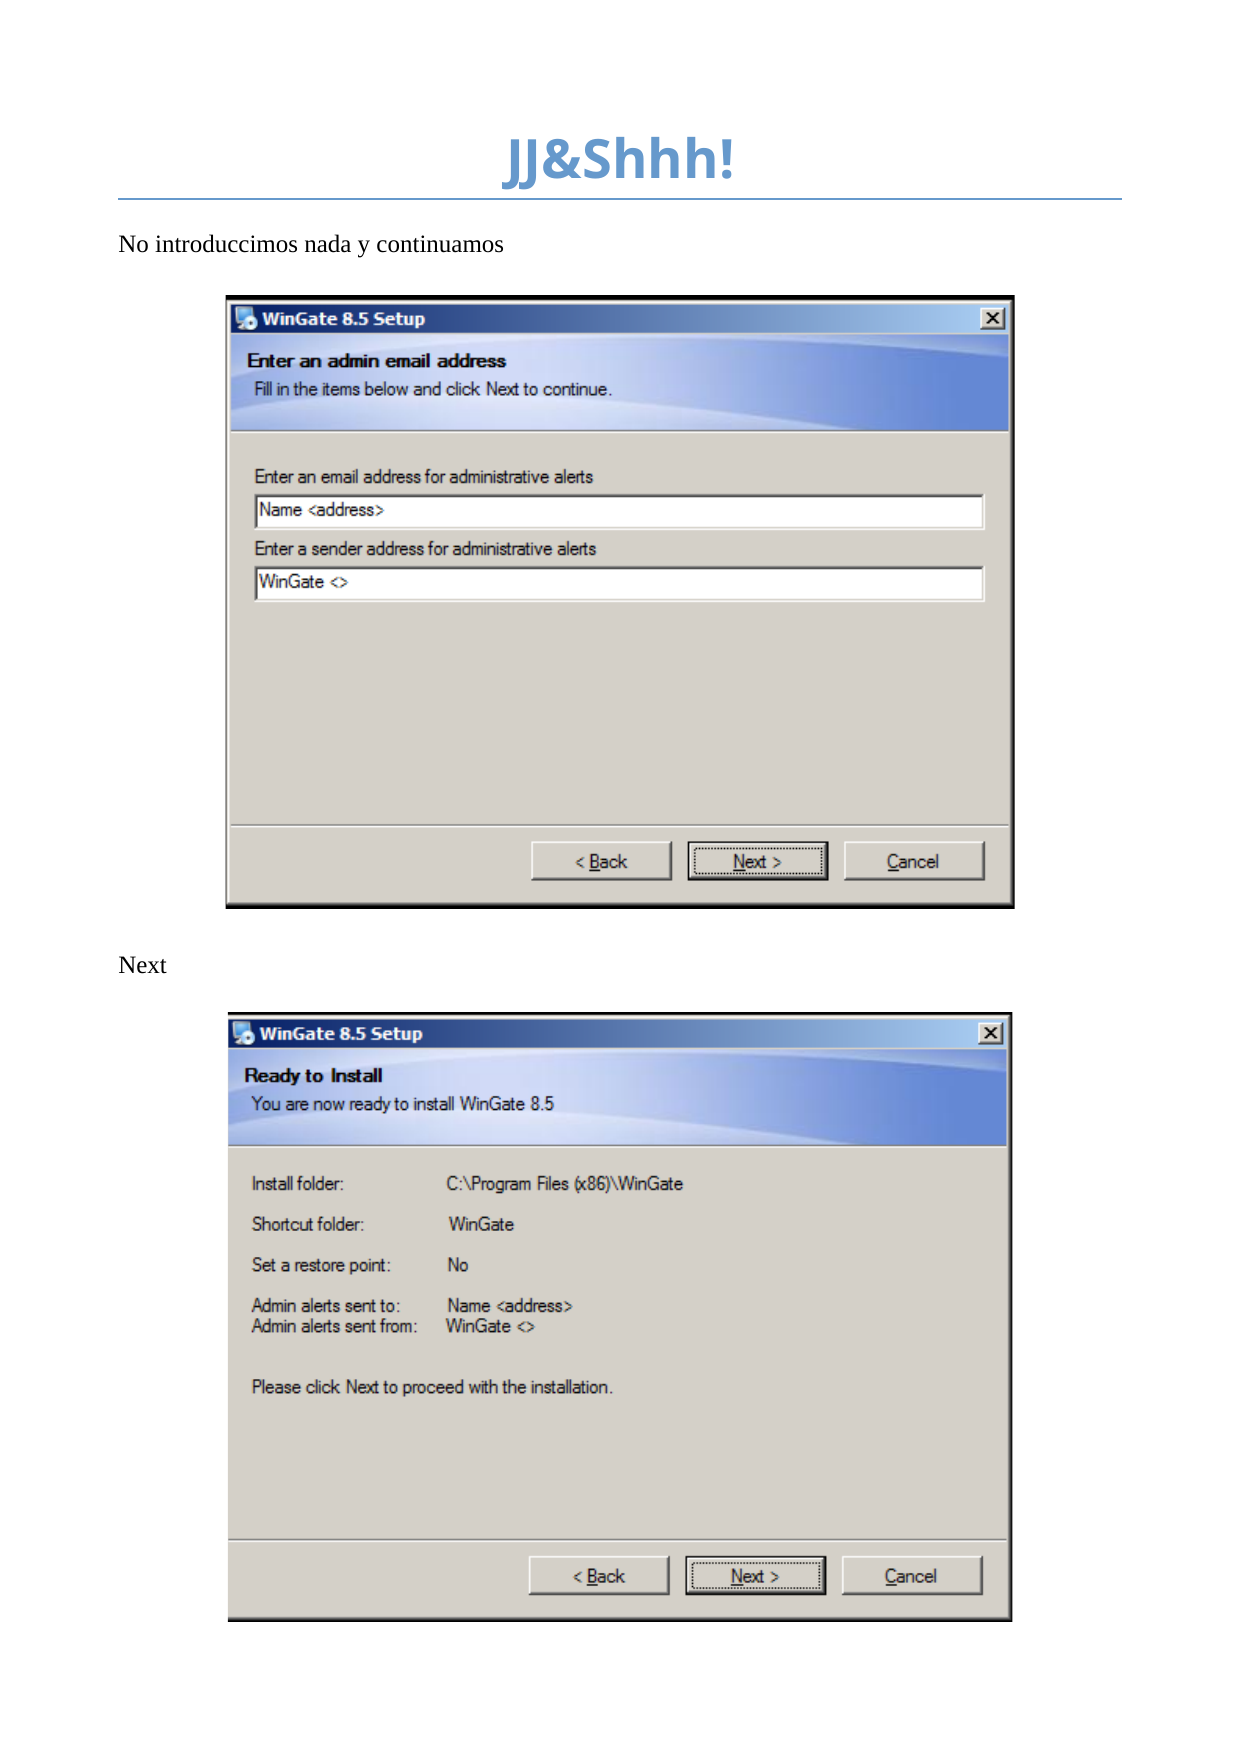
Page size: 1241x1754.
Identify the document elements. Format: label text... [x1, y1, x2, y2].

picture [225, 295, 1015, 909]
picture [227, 1012, 1013, 1622]
text No introduccimos nada y continuamos [118, 229, 1122, 258]
text Next [118, 950, 1122, 979]
